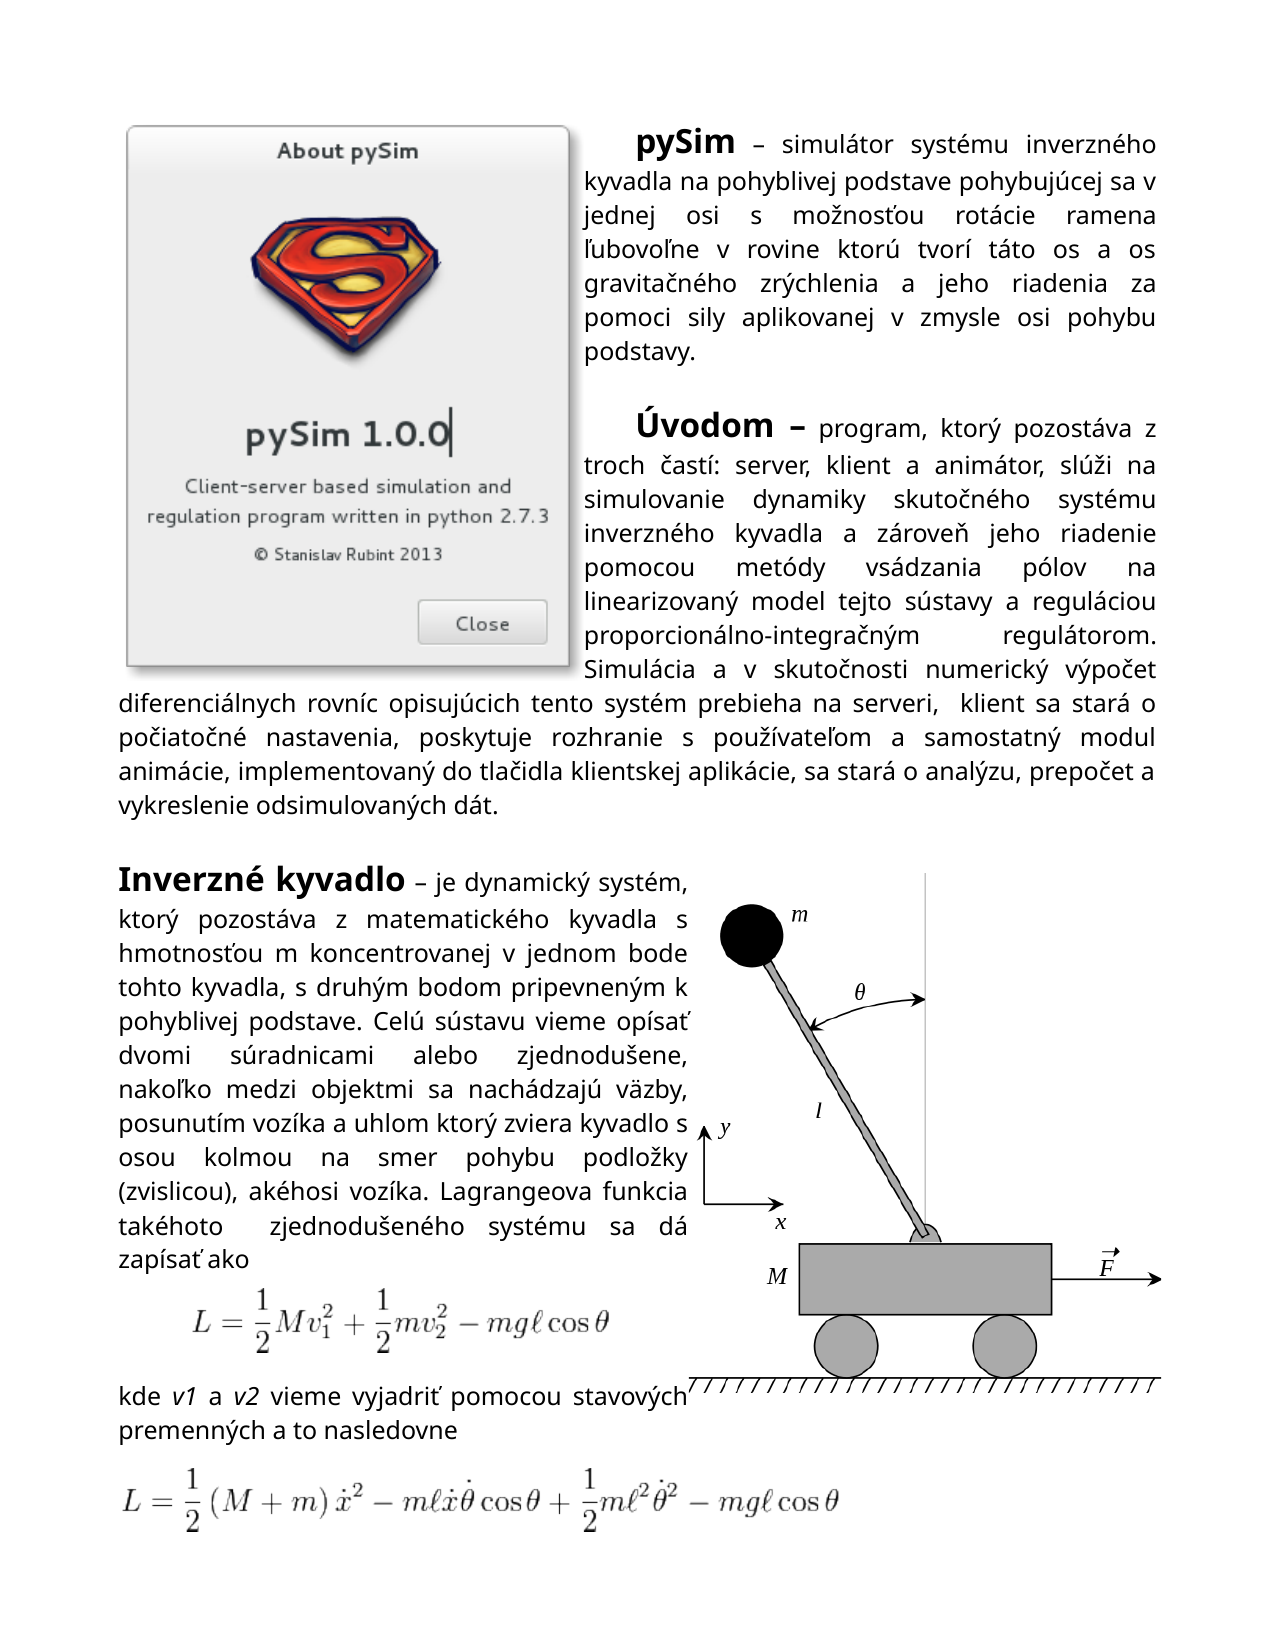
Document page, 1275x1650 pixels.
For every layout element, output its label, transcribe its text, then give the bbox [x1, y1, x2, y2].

picture [121, 1468, 839, 1532]
text Inverzné kyvadlo – je dynamický systém, ktorý pozostáva z matematického kyvadla s hmotnosťou m koncentrovanej v jednom bode tohto kyvadla, s druhým bodom pripevneným k pohyblivej podstave. Celú sústavu vieme opísať dvomi súradnicami alebo zjednodušene, nakoľko medzi objektmi sa nachádzajú väzby, posunutím vozíka a uhlom ktorý zviera kyvadlo s osou kolmou na smer pohybu podložky (zvislicou), akéhosi vozíka. Lagrangeova funkcia takéhoto zjednodušeného systému sa dá zapísať ako [118, 856, 1157, 1276]
picture [688, 873, 1162, 1393]
text Úvodom – program, ktorý pozostáva z troch častí: server, klient a animátor, slúži na simulovanie dynamiky skutočného systému inverzného kyvadla a zároveň jeho riadenie pomocou metódy vsádzania pólov na linearizovaný model tejto sústavy a reguláciou proporcionálno-integračným regulátorom. Simulácia a v skutočnosti numerický výpočet diferenciálnych rovníc opisujúcich tento systém prebieha na serveri, klient sa stará o počiatočné nastavenia, poskytuje rozhranie s používateľom a samostatný modul animácie, implementovaný do tlačidla klientskej aplikácie, sa stará o analýzu, prepočet a vykreslenie odsimulovaných dát. [118, 402, 1157, 822]
picture [191, 1288, 609, 1353]
picture [119, 118, 584, 681]
text kde v1 a v2 vieme vyjadriť pomocou stavových premenných a to nasledovne [118, 1378, 1157, 1447]
text pySim – simulátor systému inverzného kyvadla na pohyblivej podstave pohybujúcej sa v jednej osi s možnosťou rotácie ramena ľubovoľne v rovine ktorú tvorí táto os a os gravitačného zrýchlenia a jeho riadenia za pomoci sily aplikovanej v zmysle osi pohybu podstavy. [584, 118, 1157, 368]
